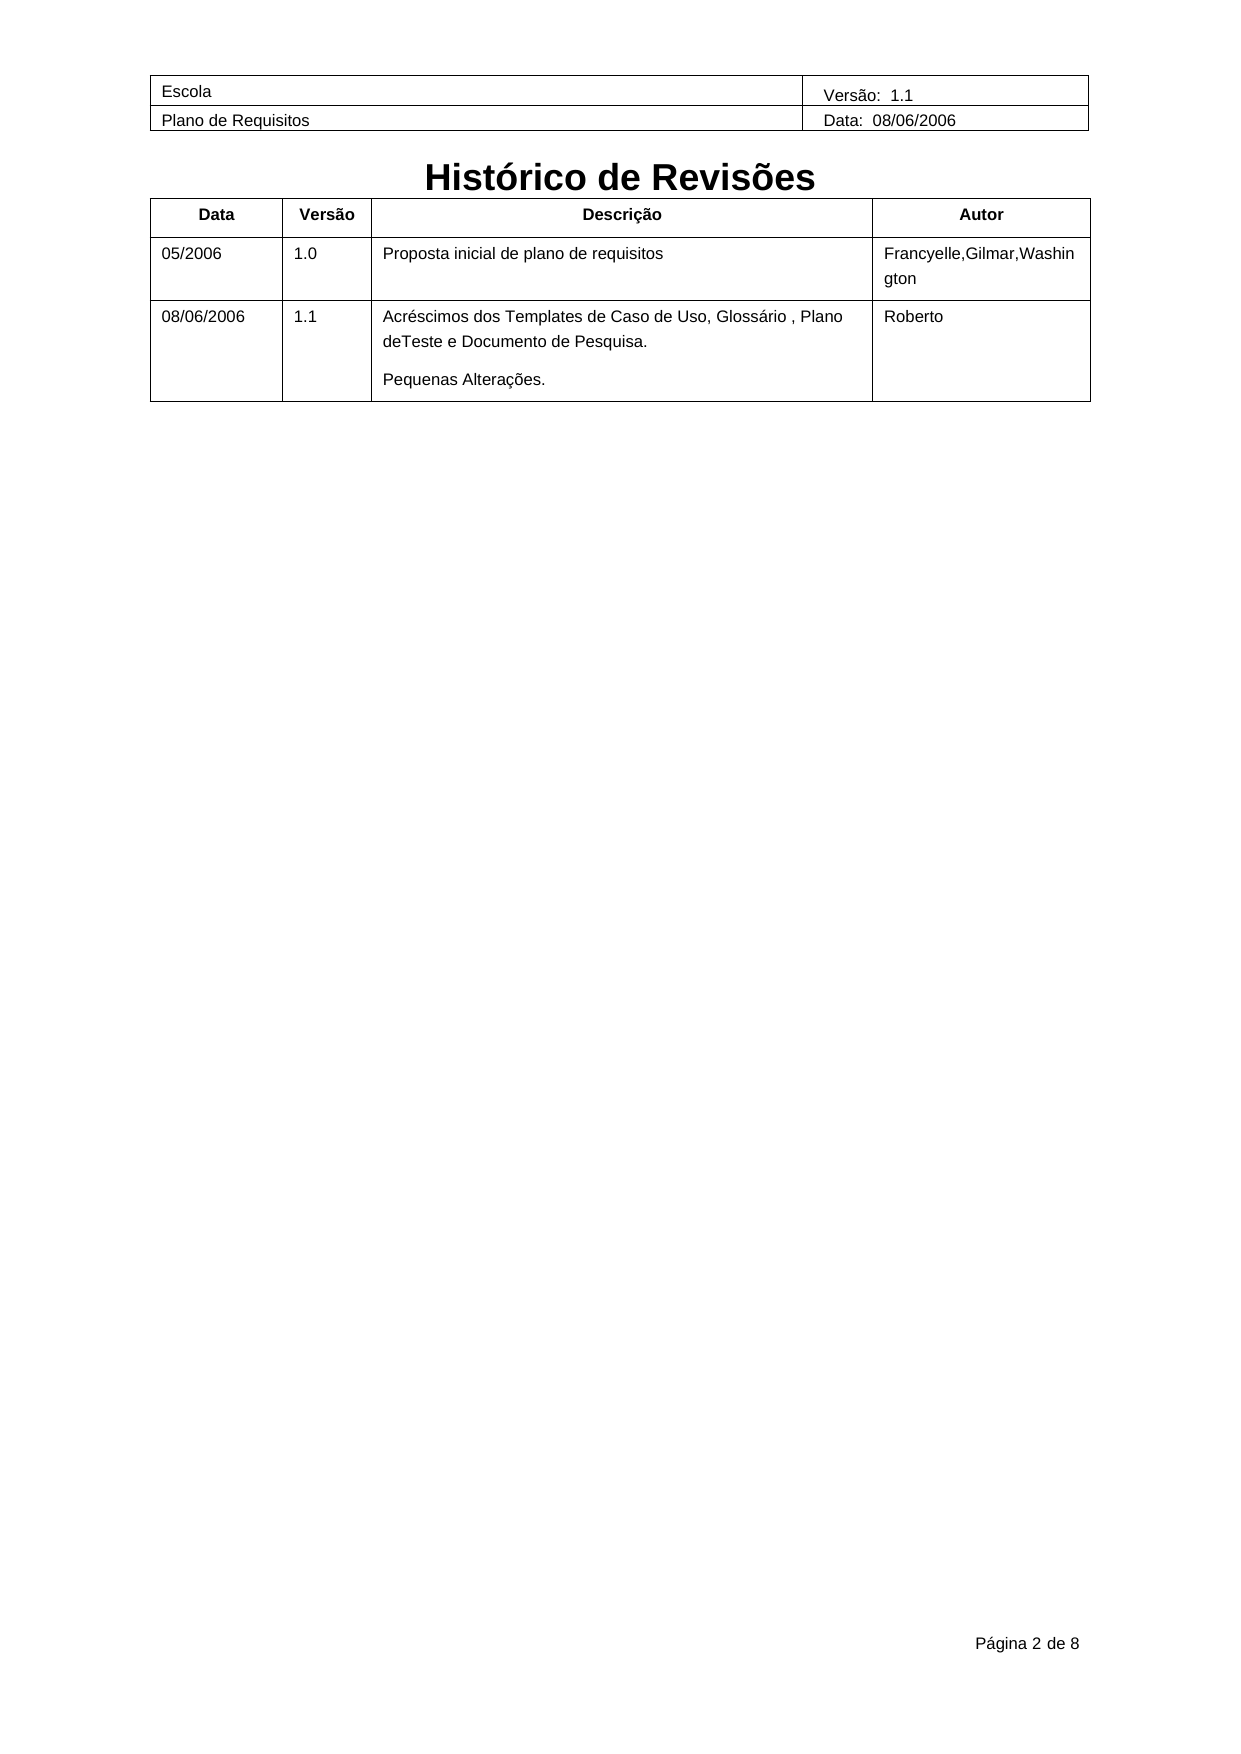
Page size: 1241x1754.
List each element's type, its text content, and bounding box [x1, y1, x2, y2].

table_header Descrição [372, 199, 872, 237]
table_cell 08/06/2006 [151, 301, 282, 401]
table_cell 1.1 [283, 301, 371, 401]
table_cell 05/2006 [151, 238, 282, 300]
table_cell Proposta inicial de plano de requisitos [372, 238, 872, 300]
table_cell Roberto [873, 301, 1090, 401]
table_header Data [151, 199, 282, 237]
table_cell Acréscimos dos Templates de Caso de Uso, Glossário , Plano deTeste e Documento de Pesquisa. Pequenas Alterações. [372, 301, 872, 401]
table_cell 1.0 [283, 238, 371, 300]
table_header Versão [283, 199, 371, 237]
table_header Autor [873, 199, 1090, 237]
title Histórico de Revisões [150, 156, 1090, 198]
table_cell Francyelle,Gilmar,Washington [873, 238, 1090, 300]
